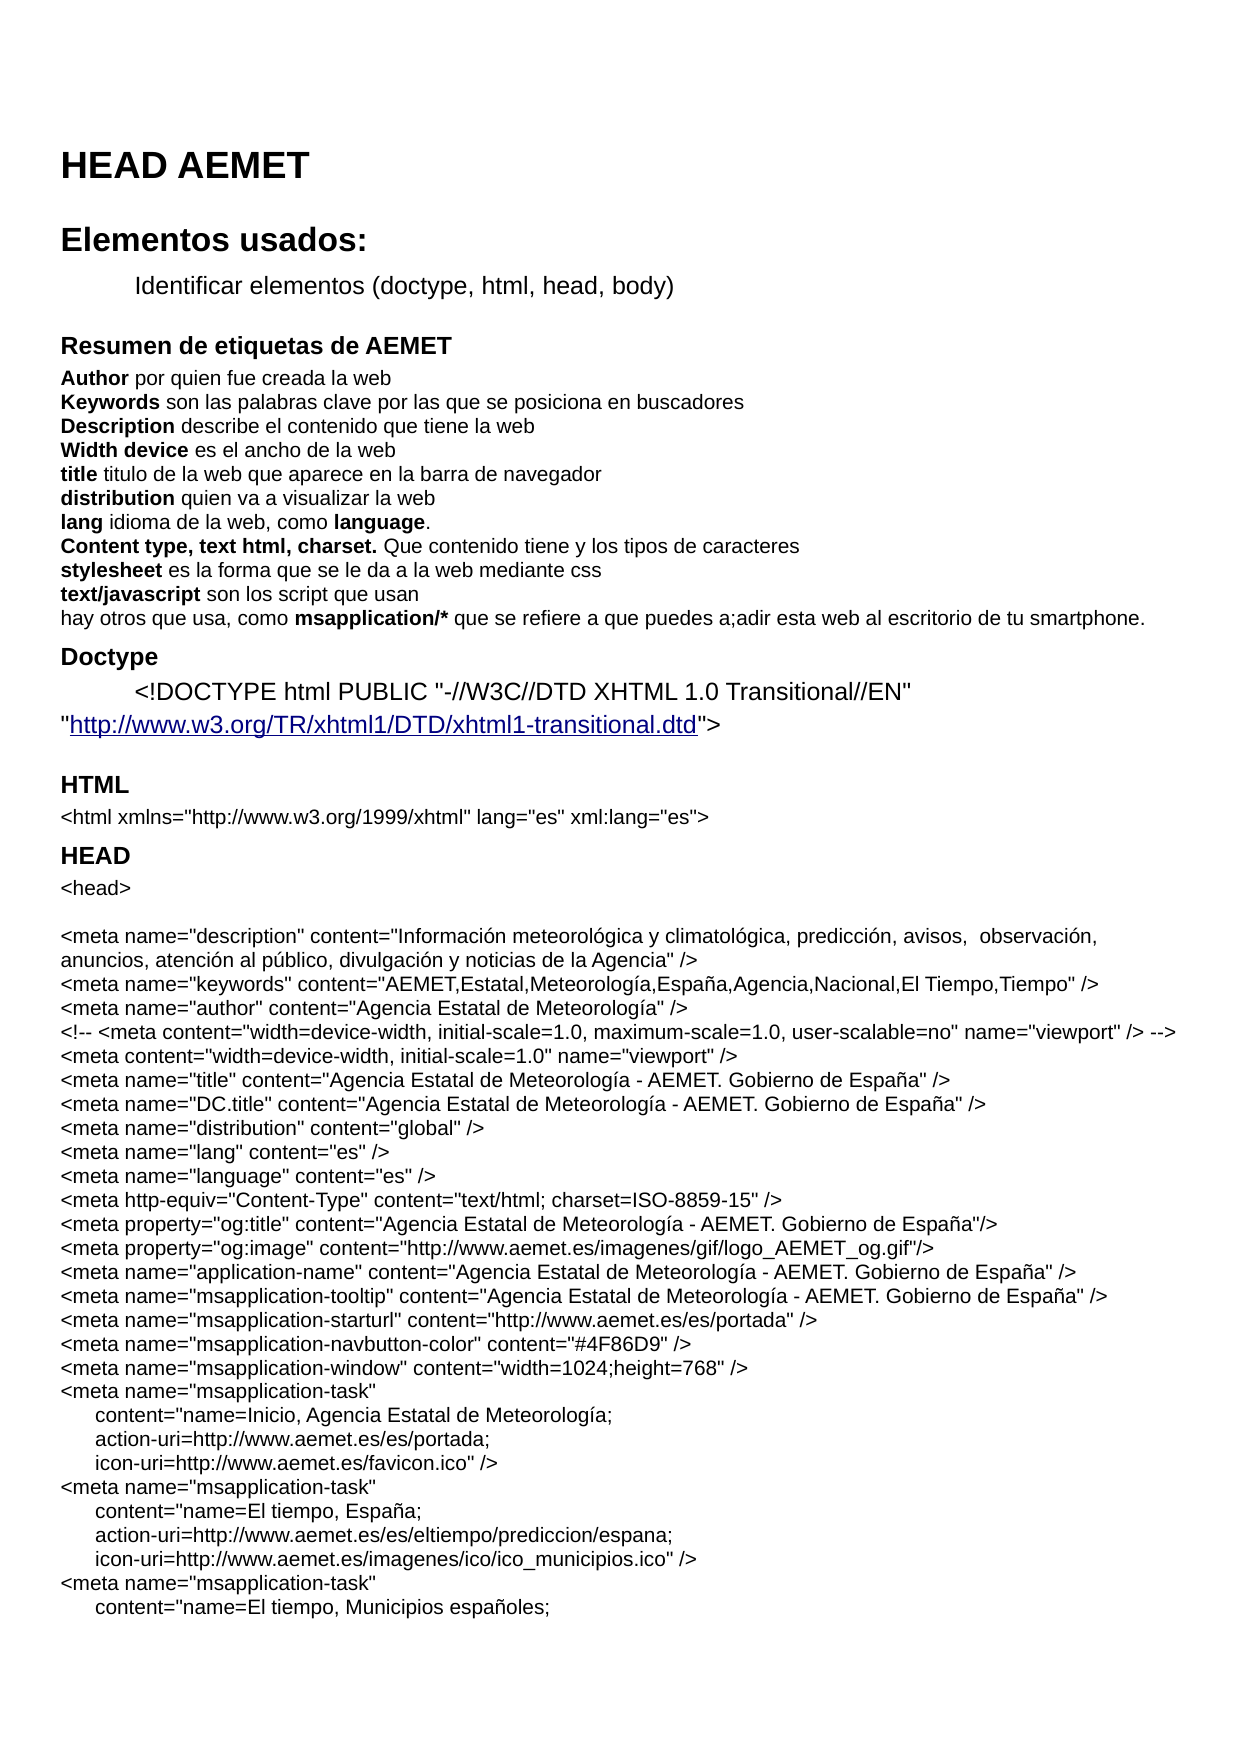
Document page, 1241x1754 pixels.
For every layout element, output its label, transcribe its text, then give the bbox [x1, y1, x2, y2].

text icon-uri=http://www.aemet.es/imagenes/ico/ico_municipios.ico" /> [60, 1547, 1182, 1571]
text <meta name="DC.title" content="Agencia Estatal de Meteorología - AEMET. Gobierno de España" /> [60, 1092, 1182, 1116]
text <head> [60, 876, 1182, 900]
subtitle HEAD AEMET [60, 143, 1182, 187]
text Identificar elementos (doctype, html, head, body) [60, 271, 1182, 300]
text <meta content="width=device-width, initial-scale=1.0" name="viewport" /> [60, 1044, 1182, 1068]
text <!-- <meta content="width=device-width, initial-scale=1.0, maximum-scale=1.0, user-scalable=no" name="viewport" /> --> [60, 1020, 1182, 1044]
subtitle Elementos usados: [60, 220, 1182, 259]
text <meta name="author" content="Agencia Estatal de Meteorología" /> [60, 996, 1182, 1020]
subtitle HTML [60, 770, 1182, 799]
text <meta name="msapplication-starturl" content="http://www.aemet.es/es/portada" /> [60, 1307, 1182, 1331]
text Content type, text html, charset. Que contenido tiene y los tipos de caracteres [60, 534, 1182, 558]
text <meta http-equiv="Content-Type" content="text/html; charset=ISO-8859-15" /> [60, 1188, 1182, 1212]
text <meta name="language" content="es" /> [60, 1164, 1182, 1188]
text <meta name="keywords" content="AEMET,Estatal,Meteorología,España,Agencia,Nacional,El Tiempo,Tiempo" /> [60, 972, 1182, 996]
subtitle HEAD [60, 841, 1182, 870]
text <meta name="msapplication-task" [60, 1571, 1182, 1595]
text <meta property="og:image" content="http://www.aemet.es/imagenes/gif/logo_AEMET_og.gif"/> [60, 1236, 1182, 1259]
text <!DOCTYPE html PUBLIC "-//W3C//DTD XHTML 1.0 Transitional//EN" "http://www.w3.org/TR/xhtml1/DTD/xhtml1-transitional.dtd"> [60, 677, 1182, 739]
text content="name=El tiempo, España; [60, 1499, 1182, 1523]
text lang idioma de la web, como language. [60, 510, 1182, 534]
text action-uri=http://www.aemet.es/es/portada; [60, 1427, 1182, 1451]
text <meta name="application-name" content="Agencia Estatal de Meteorología - AEMET. Gobierno de España" /> [60, 1259, 1182, 1283]
text hay otros que usa, como msapplication/* que se refiere a que puedes a;adir esta web al escritorio de tu smartphone. [60, 606, 1182, 630]
text <meta name="msapplication-task" [60, 1379, 1182, 1403]
text distribution quien va a visualizar la web [60, 486, 1182, 510]
text Keywords son las palabras clave por las que se posiciona en buscadores [60, 390, 1182, 414]
text text/javascript son los script que usan [60, 582, 1182, 606]
text <meta name="title" content="Agencia Estatal de Meteorología - AEMET. Gobierno de España" /> [60, 1068, 1182, 1092]
text <meta property="og:title" content="Agencia Estatal de Meteorología - AEMET. Gobierno de España"/> [60, 1212, 1182, 1236]
text Description describe el contenido que tiene la web [60, 414, 1182, 438]
text Author por quien fue creada la web [60, 366, 1182, 390]
text <meta name="description" content="Información meteorológica y climatológica, predicción, avisos, observación, anuncios, atención al público, divulgación y noticias de la Agencia" /> [60, 924, 1182, 972]
text <meta name="msapplication-task" [60, 1475, 1182, 1499]
text Width device es el ancho de la web [60, 438, 1182, 462]
subtitle Doctype [60, 642, 1182, 671]
text <meta name="lang" content="es" /> [60, 1140, 1182, 1164]
text action-uri=http://www.aemet.es/es/eltiempo/prediccion/espana; [60, 1523, 1182, 1547]
text <meta name="msapplication-window" content="width=1024;height=768" /> [60, 1355, 1182, 1379]
text <meta name="msapplication-tooltip" content="Agencia Estatal de Meteorología - AEMET. Gobierno de España" /> [60, 1283, 1182, 1307]
text stylesheet es la forma que se le da a la web mediante css [60, 558, 1182, 582]
subtitle Resumen de etiquetas de AEMET [60, 331, 1182, 360]
text icon-uri=http://www.aemet.es/favicon.ico" /> [60, 1451, 1182, 1475]
text <html xmlns="http://www.w3.org/1999/xhtml" lang="es" xml:lang="es"> [60, 805, 1182, 829]
text <meta name="msapplication-navbutton-color" content="#4F86D9" /> [60, 1331, 1182, 1355]
text content="name=El tiempo, Municipios españoles; [60, 1595, 1182, 1619]
text content="name=Inicio, Agencia Estatal de Meteorología; [60, 1403, 1182, 1427]
text <meta name="distribution" content="global" /> [60, 1116, 1182, 1140]
text title titulo de la web que aparece en la barra de navegador [60, 462, 1182, 486]
